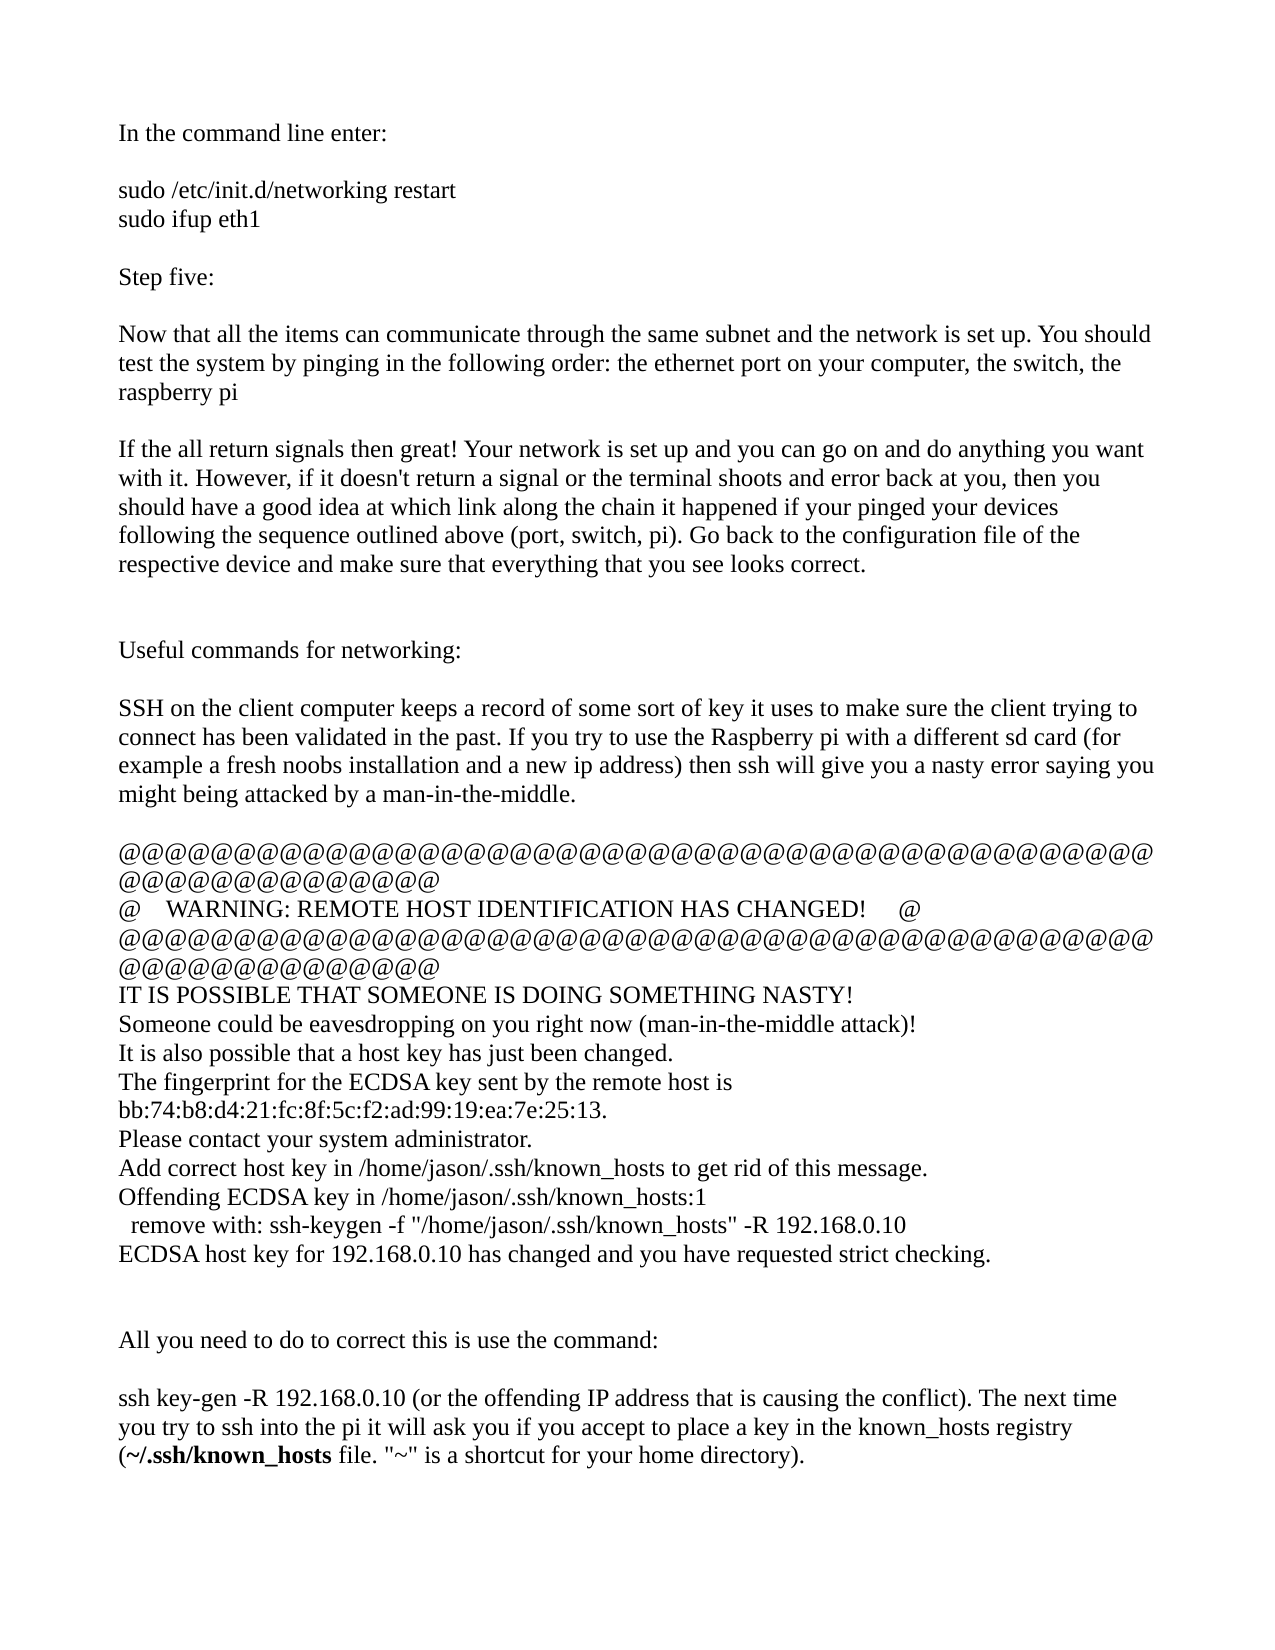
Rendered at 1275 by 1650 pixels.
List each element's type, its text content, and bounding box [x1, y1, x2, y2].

text remove with: ssh-keygen -f "/home/jason/.ssh/known_hosts" -R 192.168.0.10 [118, 1211, 1157, 1239]
text Please contact your system administrator. [118, 1124, 1157, 1153]
text @@@@@@@@@@@@@@@@@@@@@@@@@@@@@@@@@@@@@@@@@@@@@@@@@@@@@@@@@@@ [118, 923, 1157, 981]
text In the command line enter: [118, 118, 1157, 147]
text Now that all the items can communicate through the same subnet and the network is set up. You should test the system by pinging in the following order: the ethernet port on your computer, the switch, the raspberry pi [118, 319, 1157, 406]
text SSH on the client computer keeps a record of some sort of key it uses to make sure the client trying to connect has been validated in the past. If you try to use the Raspberry pi with a different sd card (for example a fresh noobs installation and a new ip address) then ssh will give you a nasty error saying you might being attacked by a man-in-the-middle. [118, 693, 1157, 808]
text ssh key-gen -R 192.168.0.10 (or the offending IP address that is causing the conflict). The next time you try to ssh into the pi it will ask you if you accept to place a key in the known_hosts registry (~/.ssh/known_hosts file. "~" is a shortcut for your home directory). [118, 1383, 1157, 1469]
text Add correct host key in /home/jason/.ssh/known_hosts to get rid of this message. [118, 1153, 1157, 1182]
text Step five: [118, 262, 1157, 291]
text sudo ifup eth1 [118, 204, 1157, 233]
text The fingerprint for the ECDSA key sent by the remote host is [118, 1067, 1157, 1096]
text Someone could be eavesdropping on you right now (man-in-the-middle attack)! [118, 1009, 1157, 1038]
text Offending ECDSA key in /home/jason/.ssh/known_hosts:1 [118, 1182, 1157, 1211]
text It is also possible that a host key has just been changed. [118, 1038, 1157, 1067]
text IT IS POSSIBLE THAT SOMEONE IS DOING SOMETHING NASTY! [118, 981, 1157, 1009]
text @@@@@@@@@@@@@@@@@@@@@@@@@@@@@@@@@@@@@@@@@@@@@@@@@@@@@@@@@@@ [118, 837, 1157, 894]
text @ WARNING: REMOTE HOST IDENTIFICATION HAS CHANGED! @ [118, 894, 1157, 923]
text sudo /etc/init.d/networking restart [118, 176, 1157, 204]
text bb:74:b8:d4:21:fc:8f:5c:f2:ad:99:19:ea:7e:25:13. [118, 1096, 1157, 1124]
text If the all return signals then great! Your network is set up and you can go on and do anything you want with it. However, if it doesn't return a signal or the terminal shoots and error back at you, then you should have a good idea at which link along the chain it happened if your pinged your devices following the sequence outlined above (port, switch, pi). Go back to the configuration file of the respective device and make sure that everything that you see looks correct. [118, 434, 1157, 578]
text ECDSA host key for 192.168.0.10 has changed and you have requested strict checking. [118, 1239, 1157, 1268]
text All you need to do to correct this is use the command: [118, 1326, 1157, 1354]
text Useful commands for networking: [118, 636, 1157, 664]
